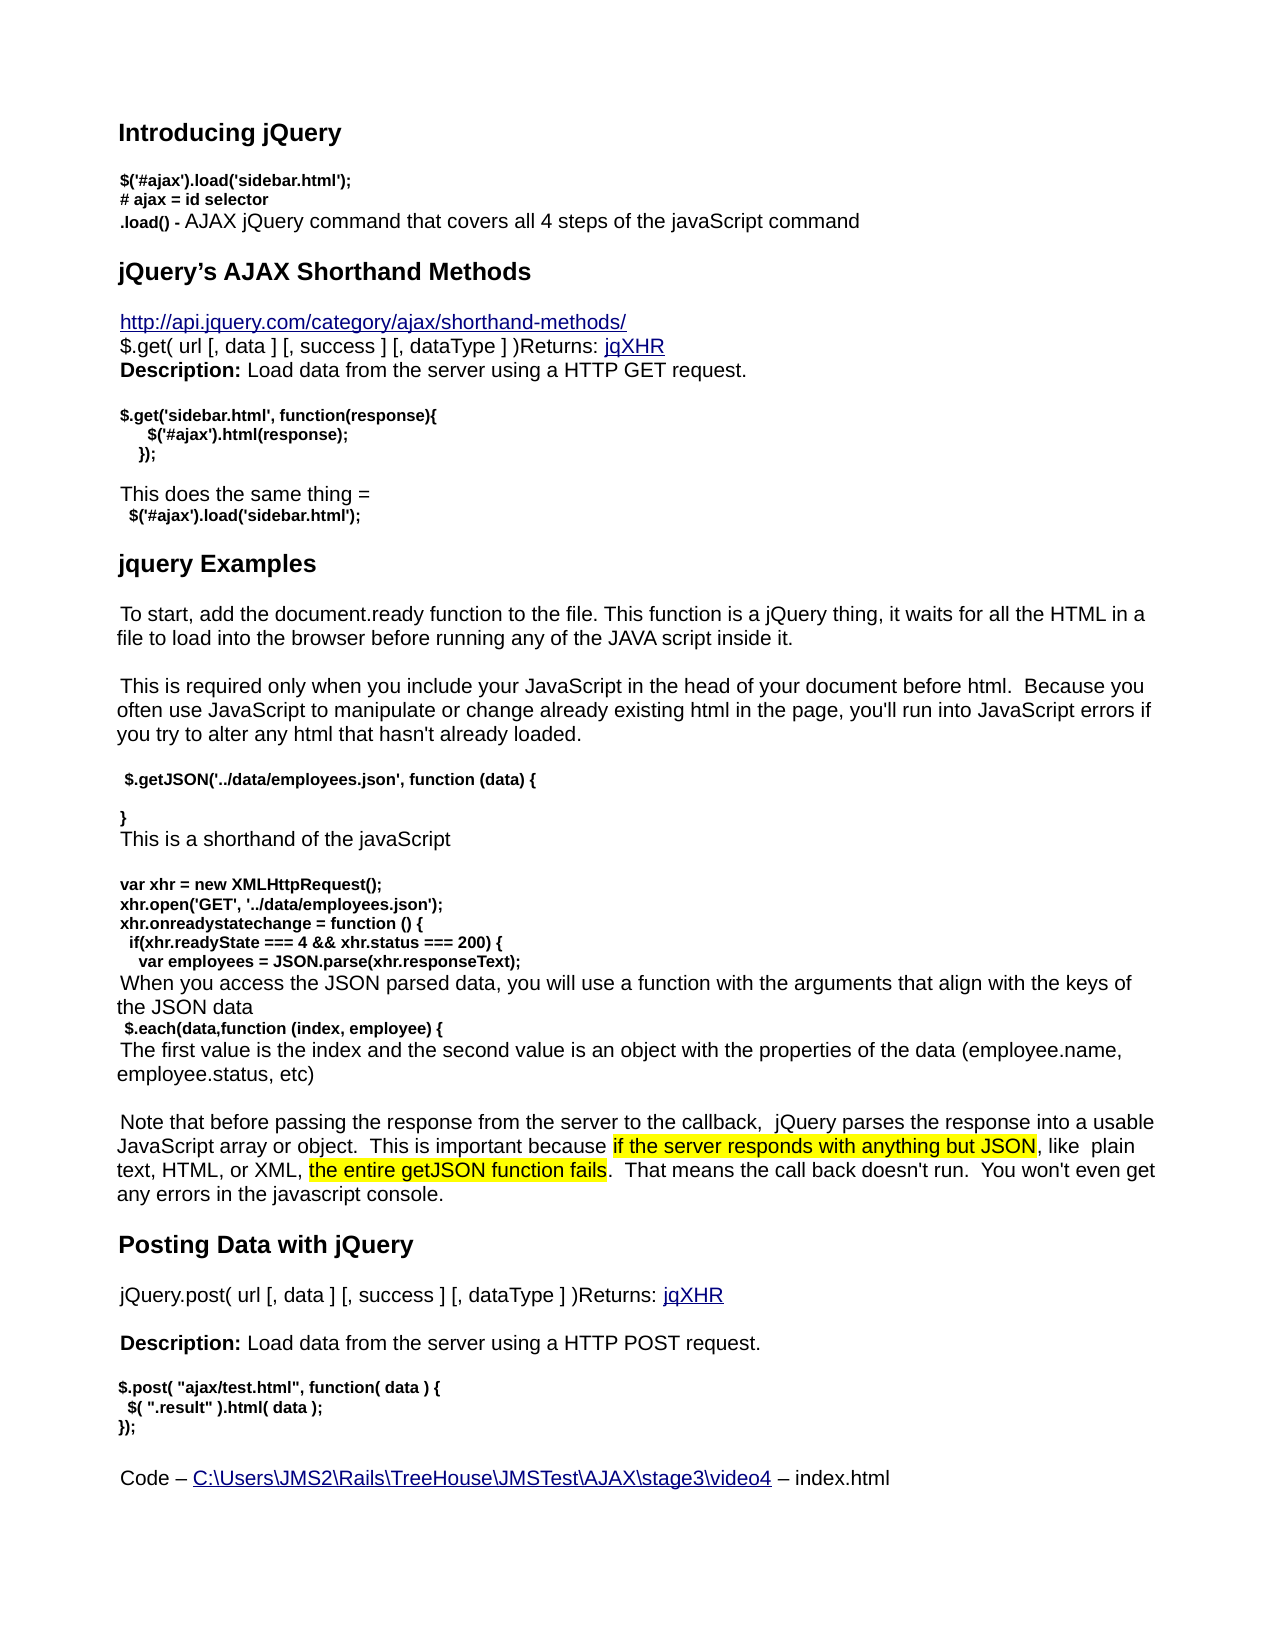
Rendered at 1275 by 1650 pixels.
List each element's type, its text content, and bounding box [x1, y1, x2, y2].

text http://api.jquery.com/category/ajax/shorthand-methods/ [117, 310, 1157, 334]
text jQuery.post( url [, data ] [, success ] [, dataType ] )Returns: jqXHR [117, 1282, 1157, 1306]
text $('#ajax').load('sidebar.html'); [117, 171, 1157, 190]
text $.post( "ajax/test.html", function( data ) { [118, 1378, 1157, 1397]
text }); [117, 444, 1157, 463]
text This is a shorthand of the javaScript [117, 827, 1157, 851]
text This does the same thing = [117, 482, 1157, 506]
text To start, add the document.ready function to the file. This function is a jQuery thing, it waits for all the HTML in a file to load into the browser before running any of the JAVA script inside it. [117, 602, 1157, 650]
text $('#ajax').load('sidebar.html'); [117, 506, 1157, 525]
text .load() - AJAX jQuery command that covers all 4 steps of the javaScript command [117, 209, 1157, 233]
text } [117, 808, 1157, 827]
text When you access the JSON parsed data, you will use a function with the arguments that align with the keys of the JSON data [117, 971, 1157, 1019]
subtitle Introducing jQuery [118, 118, 1157, 147]
text xhr.open('GET', '../data/employees.json'); [117, 894, 1157, 913]
text if(xhr.readyState === 4 && xhr.status === 200) { [117, 933, 1157, 952]
subtitle jquery Examples [118, 549, 1157, 578]
text $.each(data,function (index, employee) { [117, 1019, 1157, 1038]
text Note that before passing the response from the server to the callback, jQuery parses the response into a usable JavaScript array or object. This is important because if the server responds with anything but JSON, like plain text, HTML, or XML, the entire getJSON function fails. That means the call back doesn't run. You won't even get any errors in the javascript console. [117, 1110, 1157, 1206]
text Description: Load data from the server using a HTTP POST request. [117, 1330, 1157, 1354]
text var xhr = new XMLHttpRequest(); [117, 875, 1157, 894]
subtitle jQuery’s AJAX Shorthand Methods [118, 257, 1157, 286]
text $.get( url [, data ] [, success ] [, dataType ] )Returns: jqXHR [117, 334, 1157, 358]
text }); [118, 1417, 1157, 1436]
text var employees = JSON.parse(xhr.responseText); [117, 952, 1157, 971]
subtitle Posting Data with jQuery [118, 1230, 1157, 1258]
text $( ".result" ).html( data ); [118, 1397, 1157, 1417]
text The first value is the index and the second value is an object with the properties of the data (employee.name, employee.status, etc) [117, 1038, 1157, 1086]
text $('#ajax').html(response); [117, 425, 1157, 444]
text Description: Load data from the server using a HTTP GET request. [117, 358, 1157, 382]
text This is required only when you include your JavaScript in the head of your document before html. Because you often use JavaScript to manipulate or change already existing html in the page, you'll run into JavaScript errors if you try to alter any html that hasn't already loaded. [117, 674, 1157, 746]
text $.get('sidebar.html', function(response){ [117, 406, 1157, 425]
text # ajax = id selector [117, 190, 1157, 209]
text xhr.onreadystatechange = function () { [117, 913, 1157, 933]
text $.getJSON('../data/employees.json', function (data) { [117, 770, 1157, 789]
text Code – C:\Users\JMS2\Rails\TreeHouse\JMSTest\AJAX\stage3\video4 – index.html [117, 1465, 1157, 1489]
